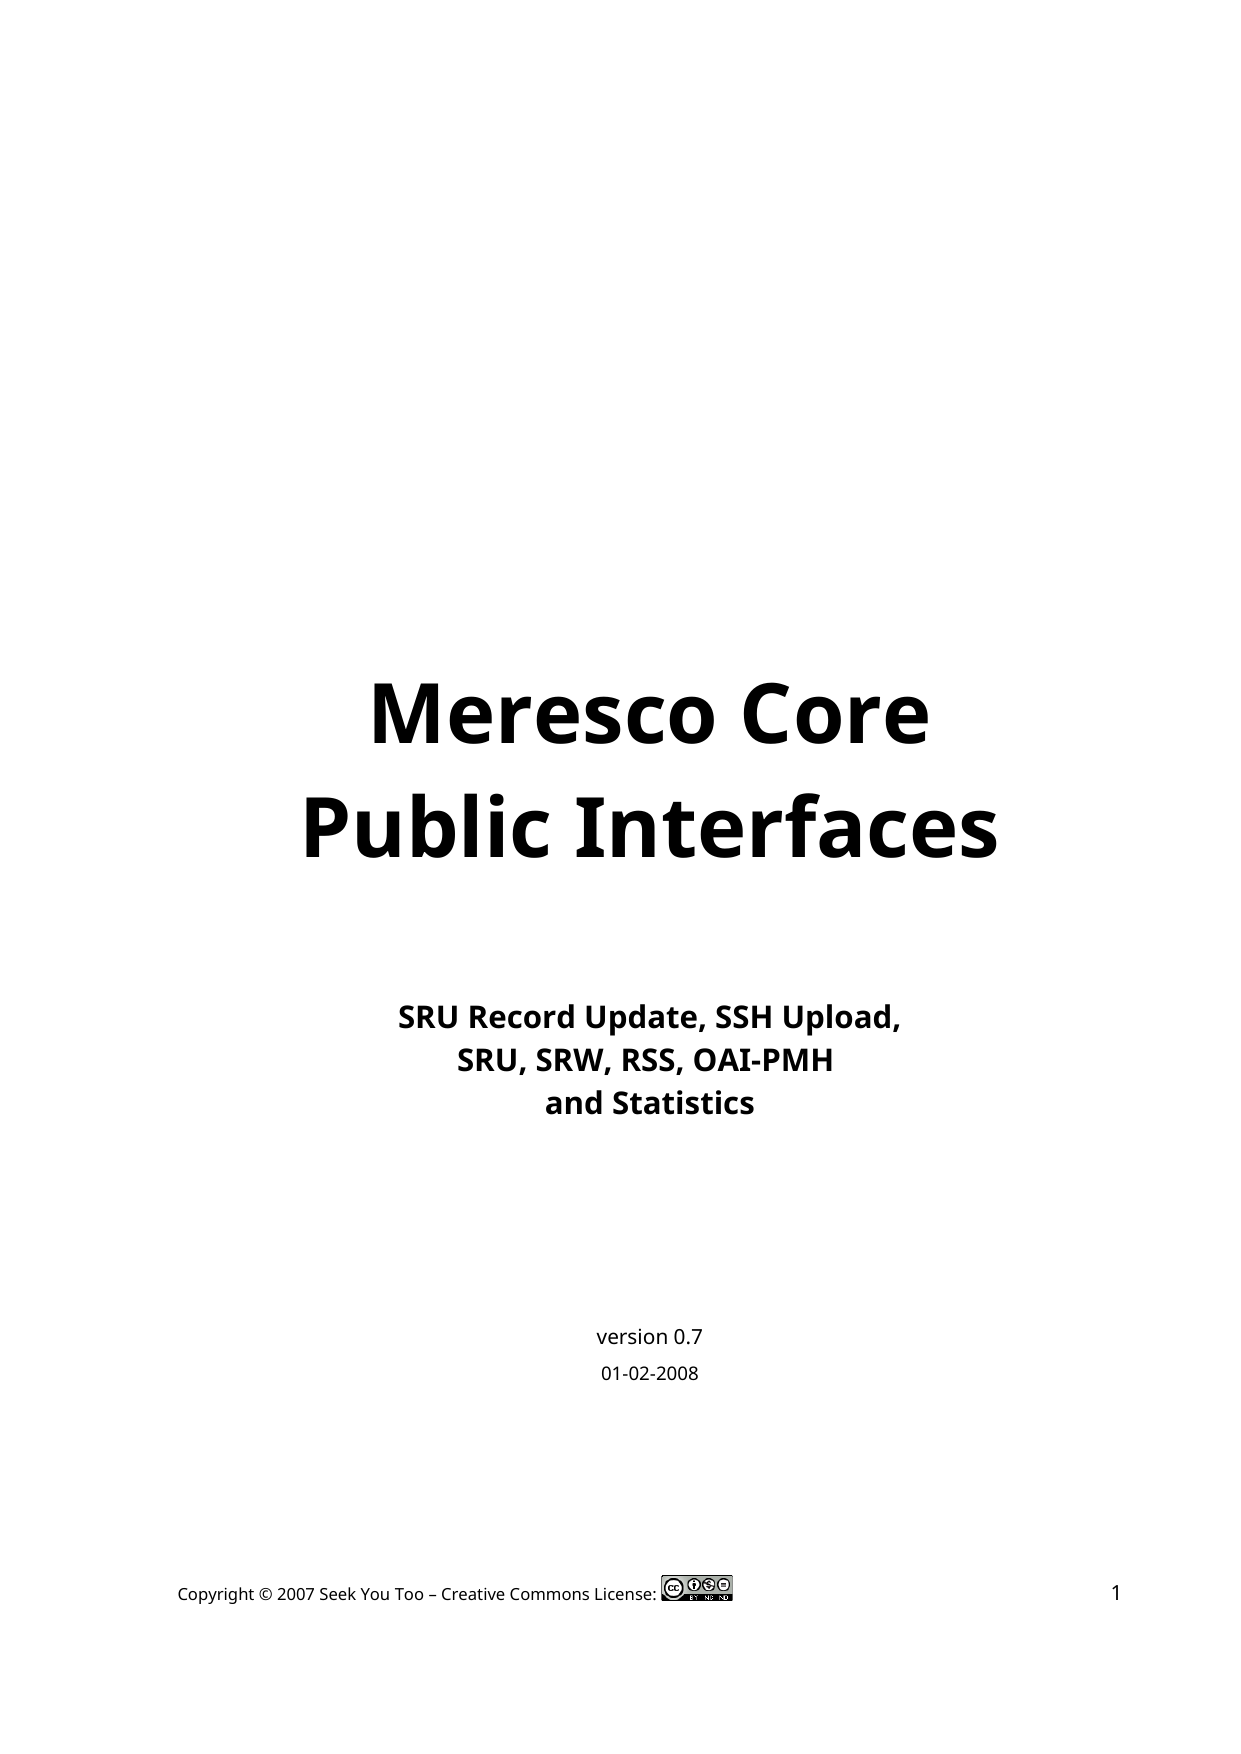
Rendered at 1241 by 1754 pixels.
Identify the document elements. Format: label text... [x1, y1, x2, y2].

text version 0.7 [177, 1315, 1122, 1350]
picture [661, 1575, 733, 1601]
text SRU Record Update, SSH Upload, [177, 996, 1122, 1038]
text Public Interfaces [177, 768, 1122, 882]
text 01-02-2008 [177, 1350, 1122, 1386]
text and Statistics [177, 1081, 1122, 1123]
text SRU, SRW, RSS, OAI-PMH [177, 1038, 1122, 1081]
text Meresco Core [177, 655, 1122, 768]
